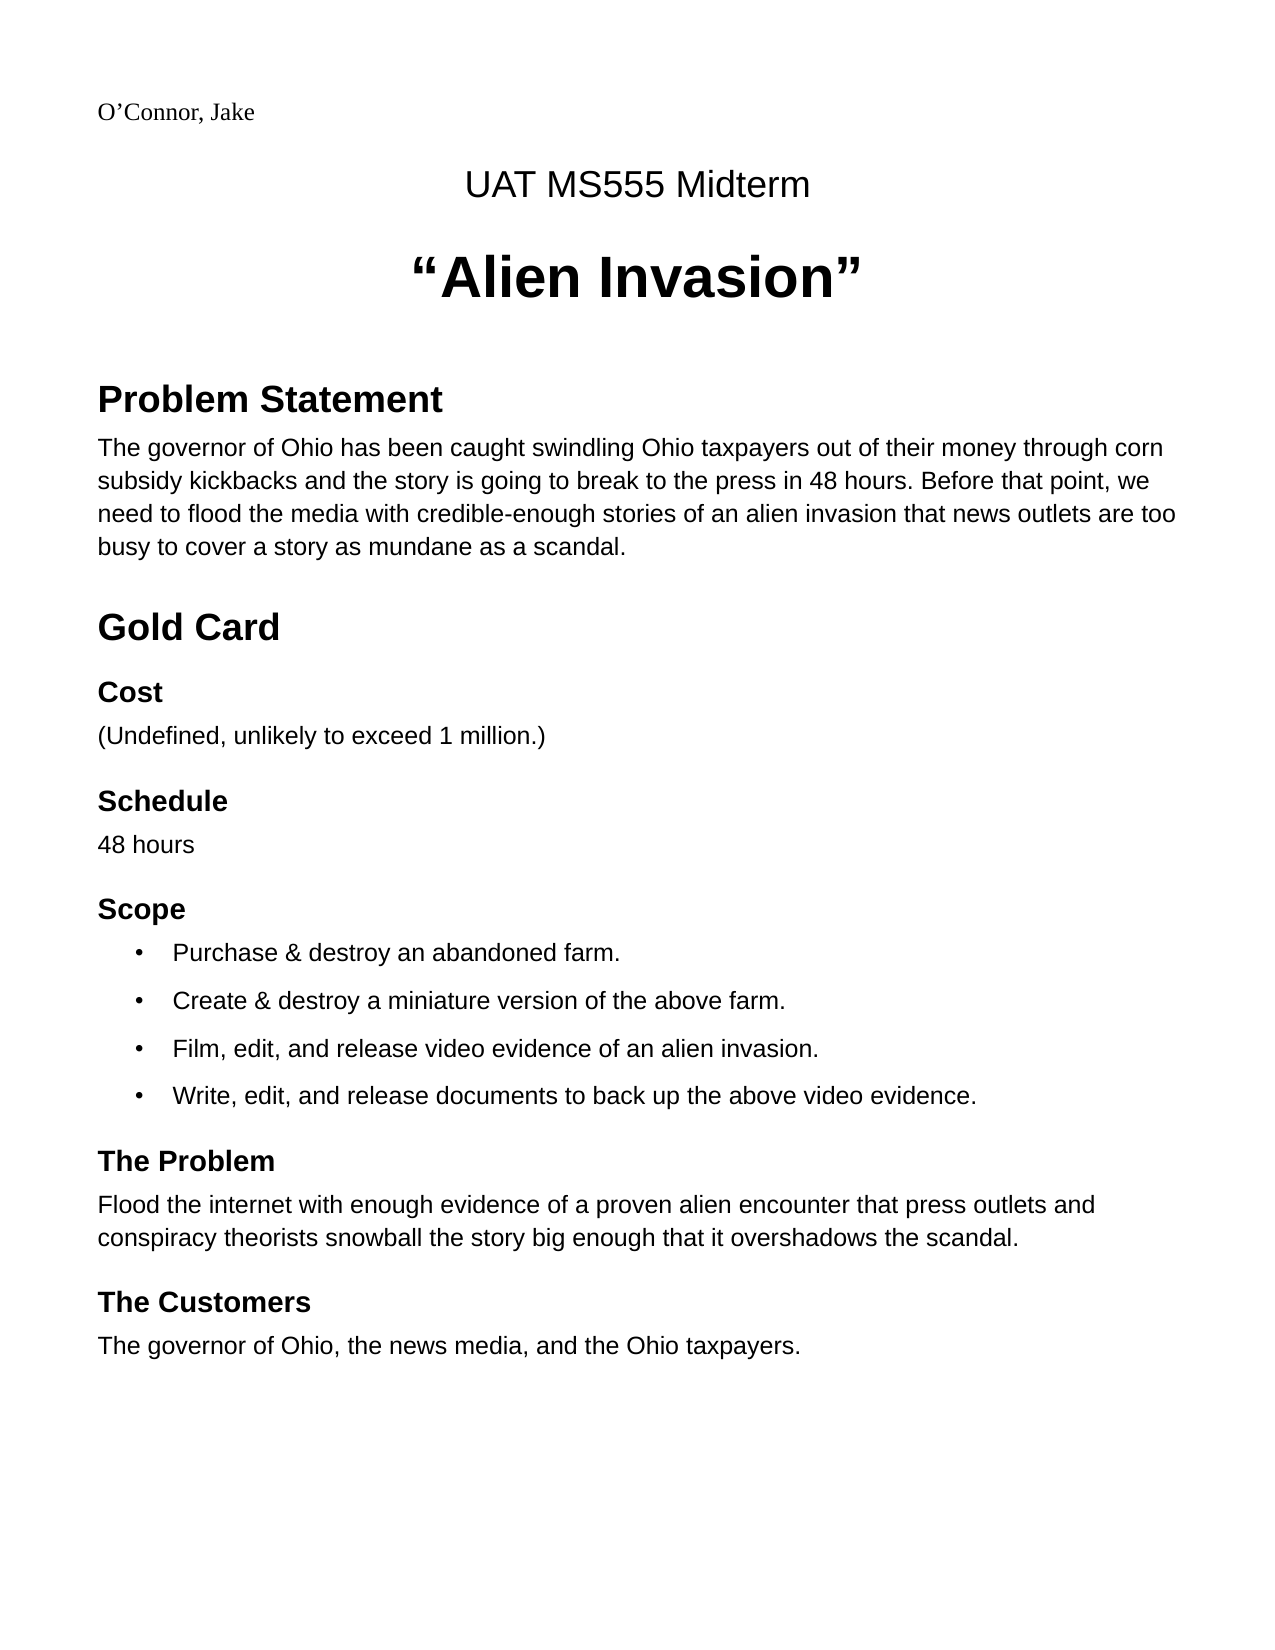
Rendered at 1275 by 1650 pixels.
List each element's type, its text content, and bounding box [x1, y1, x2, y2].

subtitle Gold Card [97, 604, 1177, 648]
subtitle The Problem [97, 1143, 1177, 1177]
title “Alien Invasion” [97, 243, 1177, 310]
list Write, edit, and release documents to back up the above video evidence. [135, 1081, 1177, 1110]
subtitle Schedule [97, 783, 1177, 817]
subtitle Cost [97, 675, 1177, 709]
text (Undefined, unlikely to exceed 1 million.) [97, 721, 1177, 750]
text The governor of Ohio, the news media, and the Ohio taxpayers. [97, 1331, 1177, 1360]
text The governor of Ohio has been caught swindling Ohio taxpayers out of their money through corn subsidy kickbacks and the story is going to break to the press in 48 hours. Before that point, we need to flood the media with credible-enough stories of an alien invasion that news outlets are too busy to cover a story as mundane as a scandal. [97, 433, 1177, 560]
subtitle UAT MS555 Midterm [97, 162, 1177, 206]
text 48 hours [97, 830, 1177, 858]
list Create & destroy a miniature version of the above farm. [135, 986, 1177, 1015]
list Purchase & destroy an abandoned farm. [135, 938, 1177, 967]
subtitle Problem Statement [97, 376, 1177, 420]
subtitle Scope [97, 892, 1177, 926]
text Flood the internet with enough evidence of a proven alien encounter that press outlets and conspiracy theorists snowball the story big enough that it overshadows the scandal. [97, 1190, 1177, 1252]
list Film, edit, and release video evidence of an alien invasion. [135, 1033, 1177, 1062]
subtitle The Customers [97, 1285, 1177, 1319]
